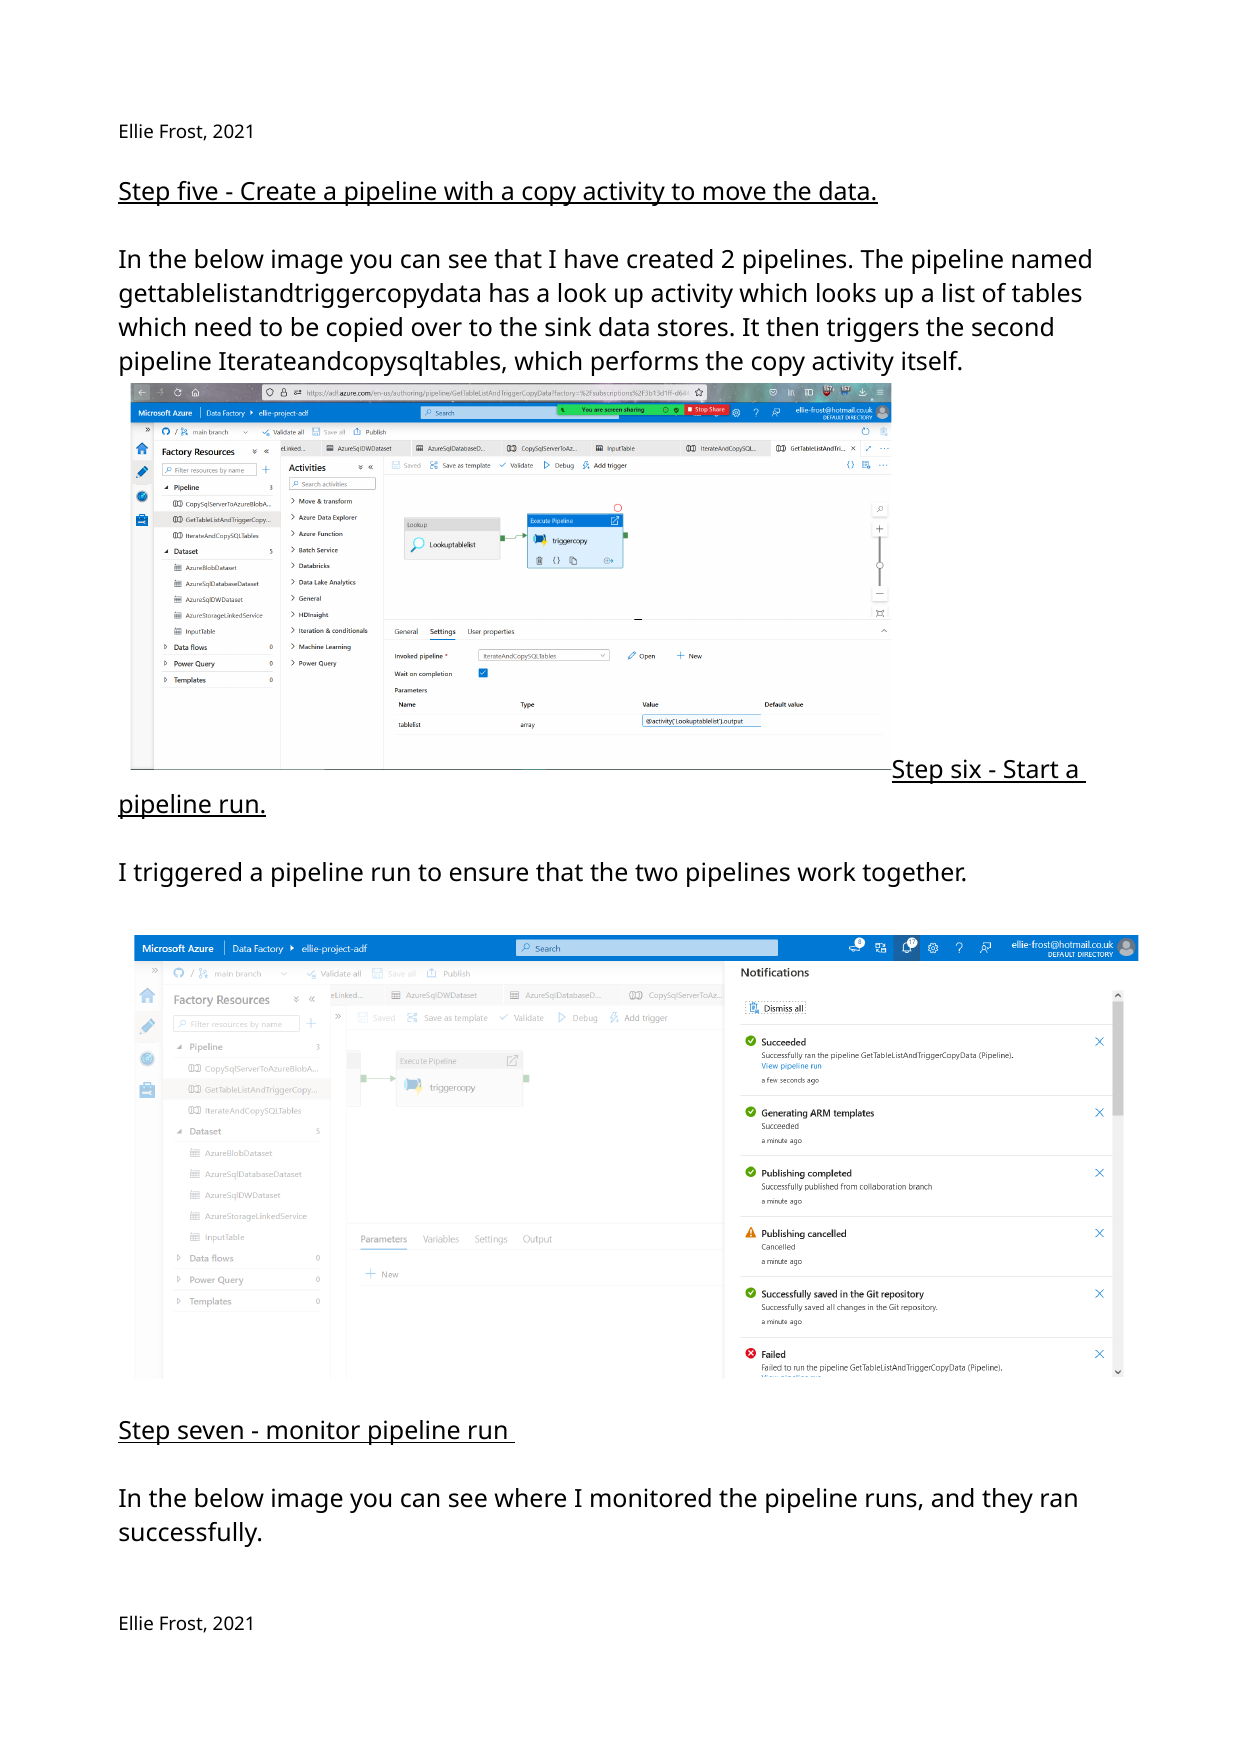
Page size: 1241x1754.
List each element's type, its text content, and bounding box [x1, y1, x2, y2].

text I triggered a pipeline run to ensure that the two pipelines work together. [118, 854, 1122, 888]
text Step six - Start a pipeline run. [118, 752, 1122, 820]
picture [130, 383, 892, 770]
text Step seven - monitor pipeline run [118, 922, 1122, 1447]
text Step five - Create a pipeline with a copy activity to move the data. [118, 173, 1122, 207]
text In the below image you can see that I have created 2 pipelines. The pipeline named gettablelistandtriggercopydata has a look up activity which looks up a list of tables which need to be copied over to the sink data stores. It then triggers the second pipeline Iterateandcopysqltables, which performs the copy activity itself. [118, 241, 1122, 377]
picture [134, 935, 1139, 1379]
text In the below image you can see where I monitored the pipeline runs, and they ran successfully. [118, 1481, 1122, 1549]
